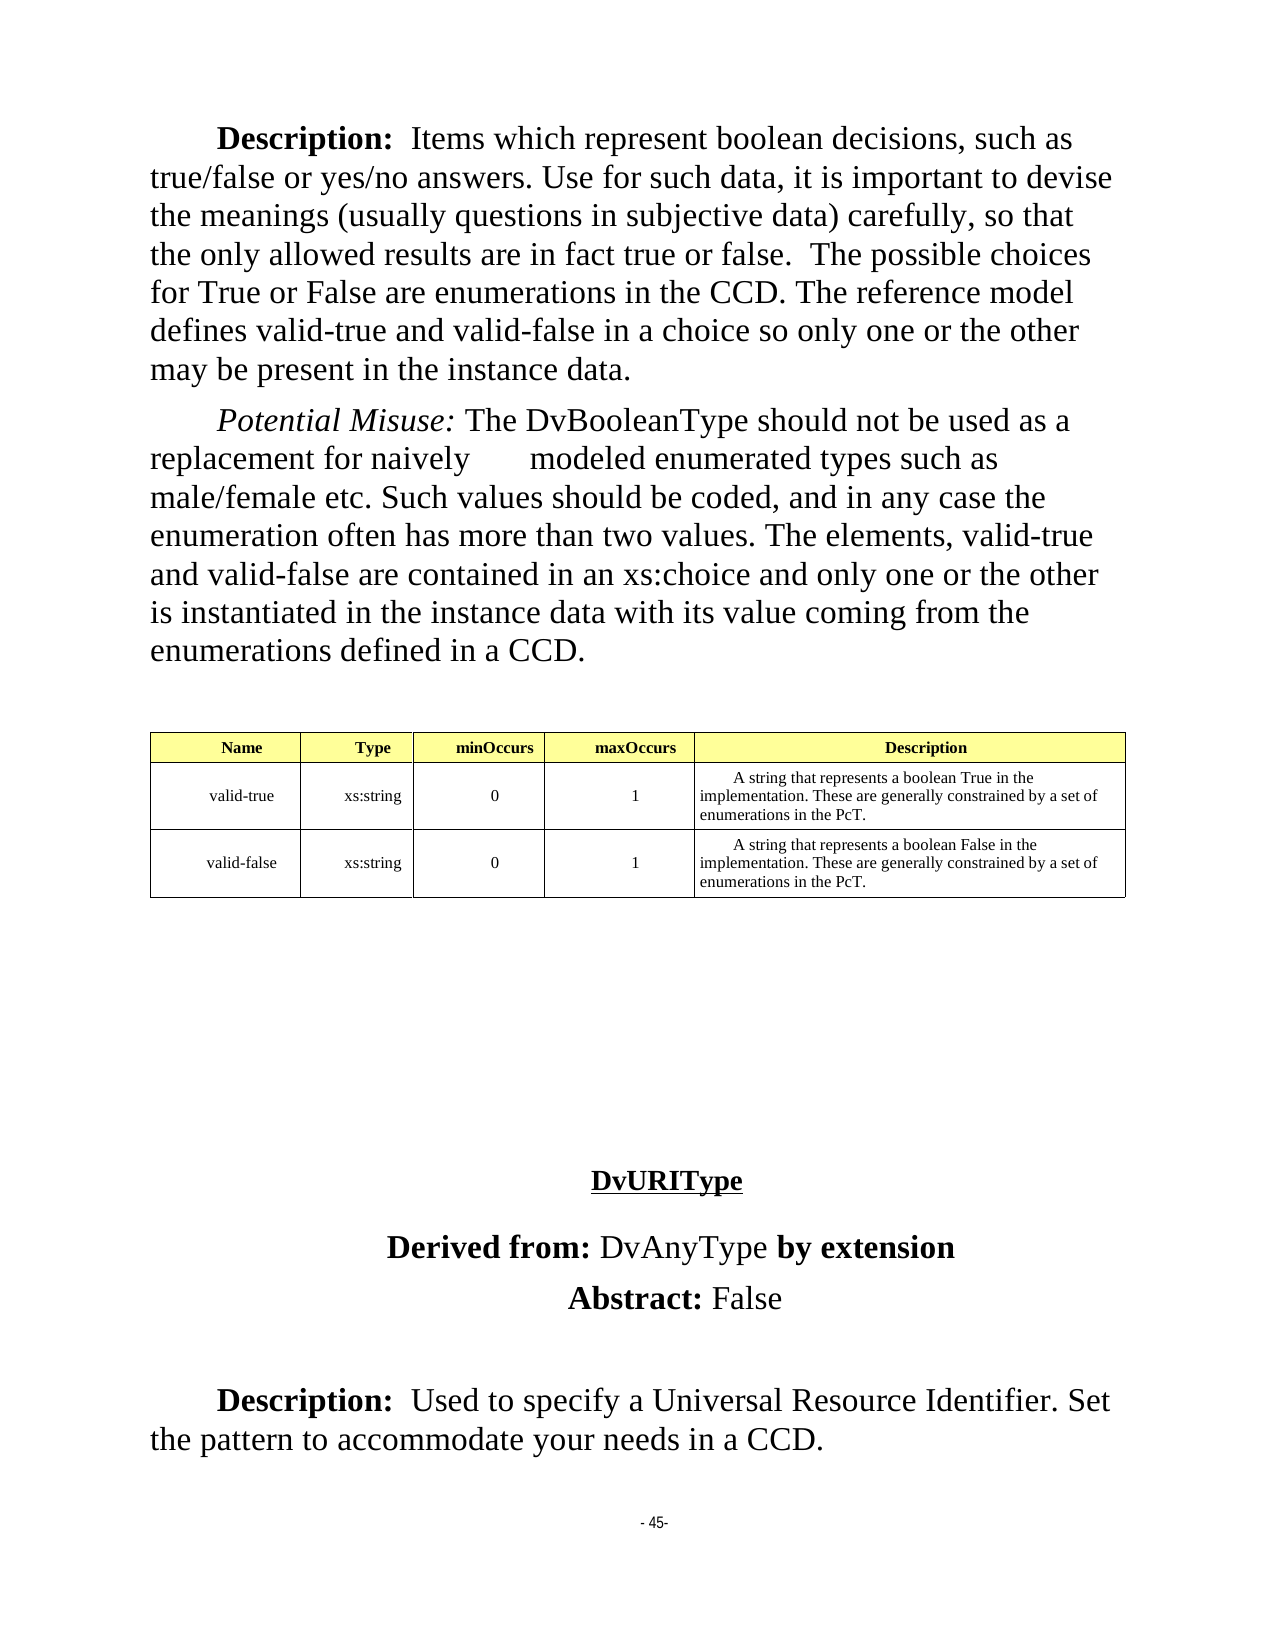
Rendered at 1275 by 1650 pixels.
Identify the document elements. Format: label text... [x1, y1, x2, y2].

text Abstract: False [150, 1278, 1125, 1317]
text Description: Items which represent boolean decisions, such as true/false or yes/no answers. Use for such data, it is important to devise the meanings (usually questions in subjective data) carefully, so that the only allowed results are in fact true or false. The possible choices for True or False are enumerations in the CCD. The reference model defines valid-true and valid-false in a choice so only one or the other may be present in the instance data. [150, 118, 1125, 387]
table_cell 1 [545, 830, 694, 897]
table_cell valid-true [151, 763, 300, 829]
table_cell xs:string [301, 830, 412, 897]
text Description: Used to specify a Universal Resource Identifier. Set the pattern to accommodate your needs in a CCD. [150, 1380, 1125, 1457]
table_cell A string that represents a boolean True in the implementation. These are generally constrained by a set of enumerations in the PcT. [695, 763, 1125, 829]
table_cell valid-false [151, 830, 300, 897]
table_header Type [301, 733, 412, 762]
table_header minOccurs [414, 733, 544, 762]
text Derived from: DvAnyType by extension [150, 1227, 1125, 1266]
text DvURIType [150, 1164, 1125, 1197]
table_cell 0 [414, 763, 544, 829]
table_header maxOccurs [545, 733, 694, 762]
table_cell xs:string [301, 763, 412, 829]
table_cell A string that represents a boolean False in the implementation. These are generally constrained by a set of enumerations in the PcT. [695, 830, 1125, 897]
table_header Description [695, 733, 1125, 762]
table_cell 1 [545, 763, 694, 829]
table_cell 0 [414, 830, 544, 897]
text Potential Misuse: The DvBooleanType should not be used as a replacement for naively modeled enumerated types such as male/female etc. Such values should be coded, and in any case the enumeration often has more than two values. The elements, valid-true and valid-false are contained in an xs:choice and only one or the other is instantiated in the instance data with its value coming from the enumerations defined in a CCD. [150, 400, 1125, 669]
table_header Name [151, 733, 300, 762]
